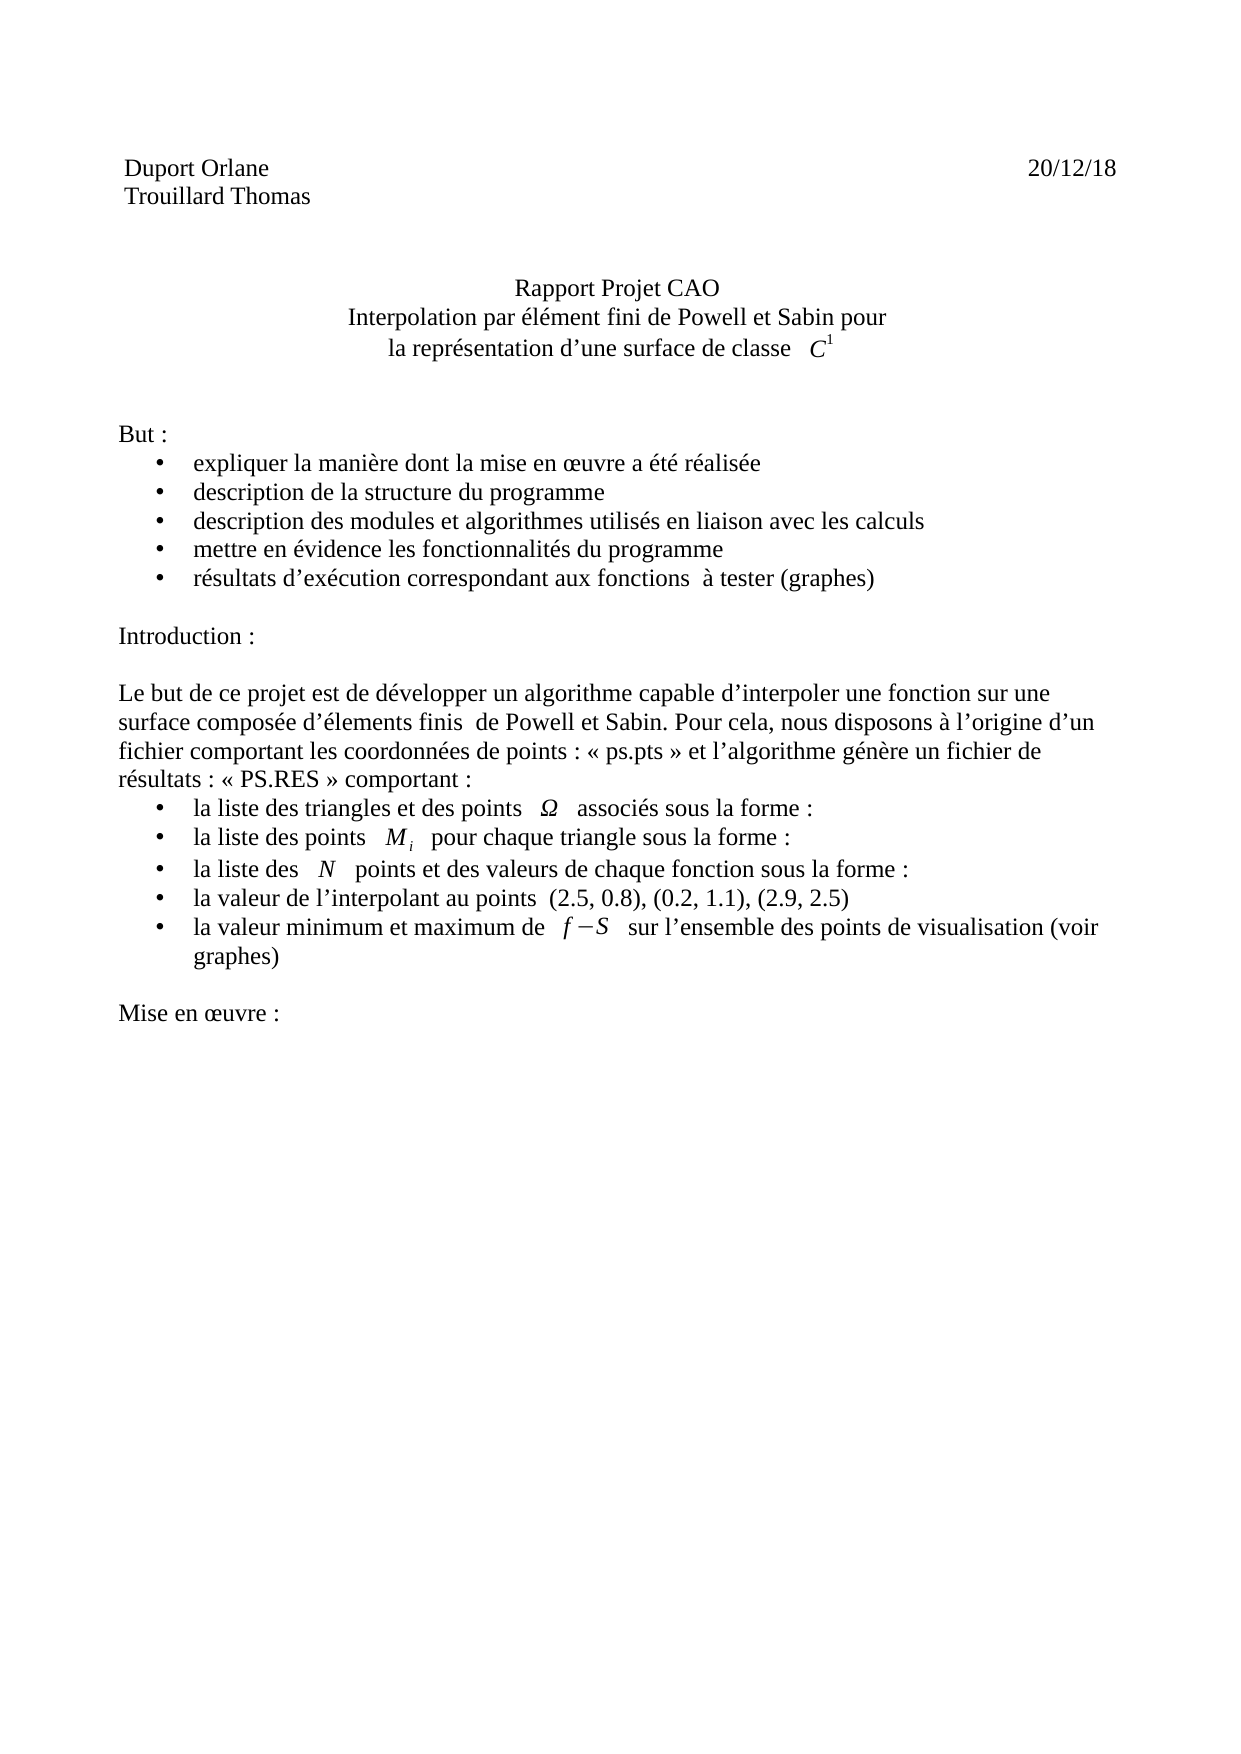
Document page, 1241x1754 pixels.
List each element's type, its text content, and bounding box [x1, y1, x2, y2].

list la valeur de l’interpolant au points (2.5, 0.8), (0.2, 1.1), (2.9, 2.5) [156, 883, 1122, 912]
list la liste des pointspour chaque triangle sous la forme : [156, 822, 1122, 854]
table_header 20/12/18 [620, 147, 1122, 216]
list description de la structure du programme [156, 477, 1122, 506]
list expliquer la manière dont la mise en œuvre a été réalisée [156, 448, 1122, 477]
text Rapport Projet CAO [118, 273, 1122, 302]
list la liste despoints et des valeurs de chaque fonction sous la forme : [156, 854, 1122, 883]
table_header Duport Orlane Trouillard Thomas [118, 147, 620, 216]
text la représentation d’une surface de classe [118, 331, 1122, 362]
text Interpolation par élément fini de Powell et Sabin pour [118, 302, 1122, 331]
list mettre en évidence les fonctionnalités du programme [156, 534, 1122, 563]
text But : [118, 419, 1122, 448]
text Introduction : [118, 621, 1122, 649]
list la valeur minimum et maximum desur l’ensemble des points de visualisation (voir graphes) [156, 912, 1122, 969]
list résultats d’exécution correspondant aux fonctions à tester (graphes) [156, 563, 1122, 592]
list description des modules et algorithmes utilisés en liaison avec les calculs [156, 506, 1122, 534]
text Le but de ce projet est de développer un algorithme capable d’interpoler une fonction sur une surface composée d’élements finis de Powell et Sabin. Pour cela, nous disposons à l’origine d’un fichier comportant les coordonnées de points : « ps.pts » et l’algorithme génère un fichier de résultats : « PS.RES » comportant : [118, 678, 1122, 793]
text Mise en œuvre : [118, 998, 1122, 1027]
list la liste des triangles et des pointsassociés sous la forme : [156, 793, 1122, 822]
